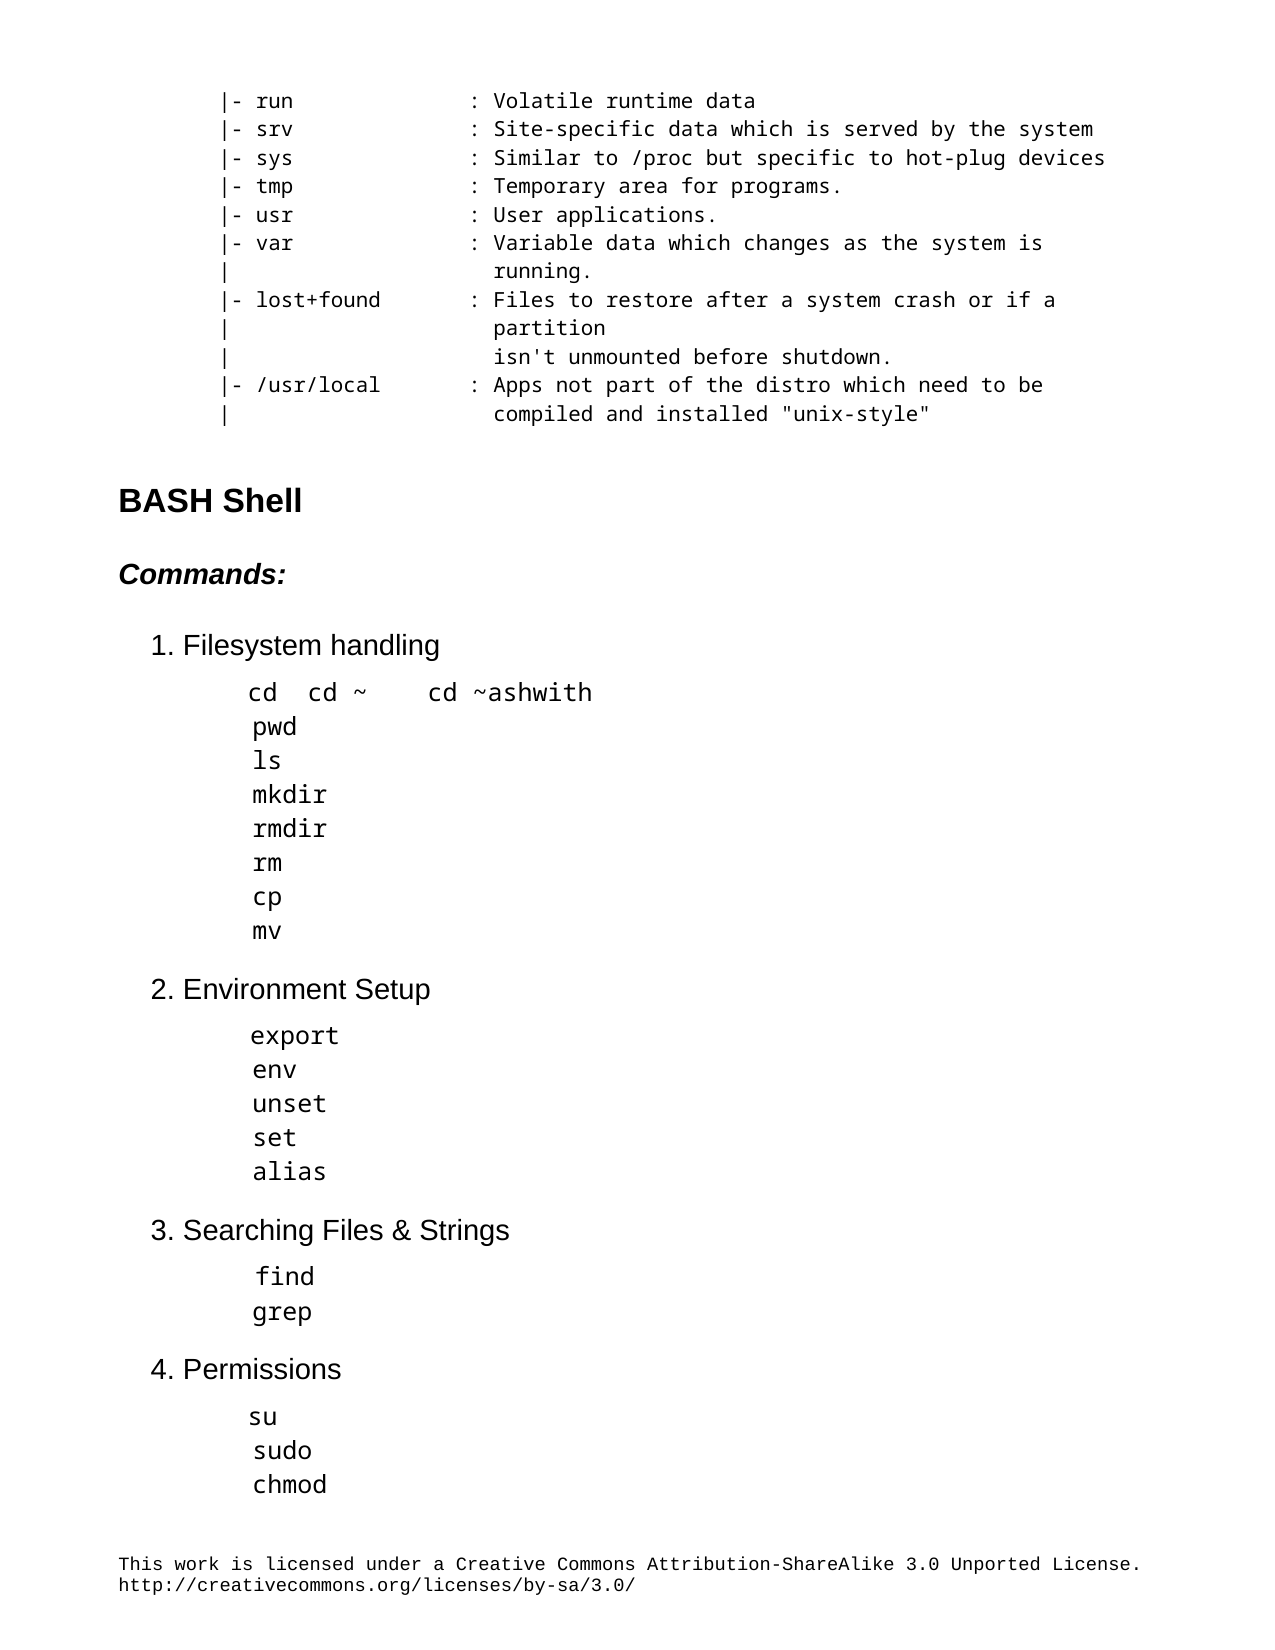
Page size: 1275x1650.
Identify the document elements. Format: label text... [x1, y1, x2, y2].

subtitle 1. Filesystem handling [118, 628, 1157, 662]
text | running. [118, 257, 1157, 285]
subtitle 3. Searching Files & Strings [118, 1213, 1157, 1247]
text mv [192, 913, 1157, 947]
text grep [192, 1293, 1157, 1327]
text |- lost+found : Files to restore after a system crash or if a [118, 285, 1157, 313]
text export [192, 1018, 1157, 1052]
text | compiled and installed "unix-style" [118, 399, 1157, 427]
text alias [192, 1154, 1157, 1188]
text |- /usr/local : Apps not part of the distro which need to be [118, 370, 1157, 399]
text rm [192, 844, 1157, 878]
text ls [192, 742, 1157, 776]
subtitle BASH Shell [118, 481, 1157, 519]
subtitle 2. Environment Setup [118, 972, 1157, 1005]
text env [192, 1052, 1157, 1086]
text | isn't unmounted before shutdown. [118, 342, 1157, 370]
text unset [192, 1086, 1157, 1120]
text sudo [192, 1432, 1157, 1466]
text | partition [118, 313, 1157, 342]
text |- run : Volatile runtime data [118, 86, 1157, 114]
text |- usr : User applications. [118, 200, 1157, 228]
text cp [192, 878, 1157, 913]
text mkdir [192, 776, 1157, 810]
text |- sys : Similar to /proc but specific to hot-plug devices [118, 143, 1157, 171]
text find [192, 1259, 1157, 1293]
text chmod [192, 1466, 1157, 1500]
text |- srv : Site-specific data which is served by the system [118, 114, 1157, 143]
text cd cd ~ cd ~ashwith [192, 674, 1157, 708]
text set [192, 1120, 1157, 1154]
subtitle 4. Permissions [118, 1352, 1157, 1386]
subtitle Commands: [118, 557, 1157, 591]
text rmdir [192, 810, 1157, 844]
text |- var : Variable data which changes as the system is [118, 228, 1157, 257]
text |- tmp : Temporary area for programs. [118, 171, 1157, 200]
text pwd [192, 708, 1157, 742]
text su [192, 1398, 1157, 1432]
